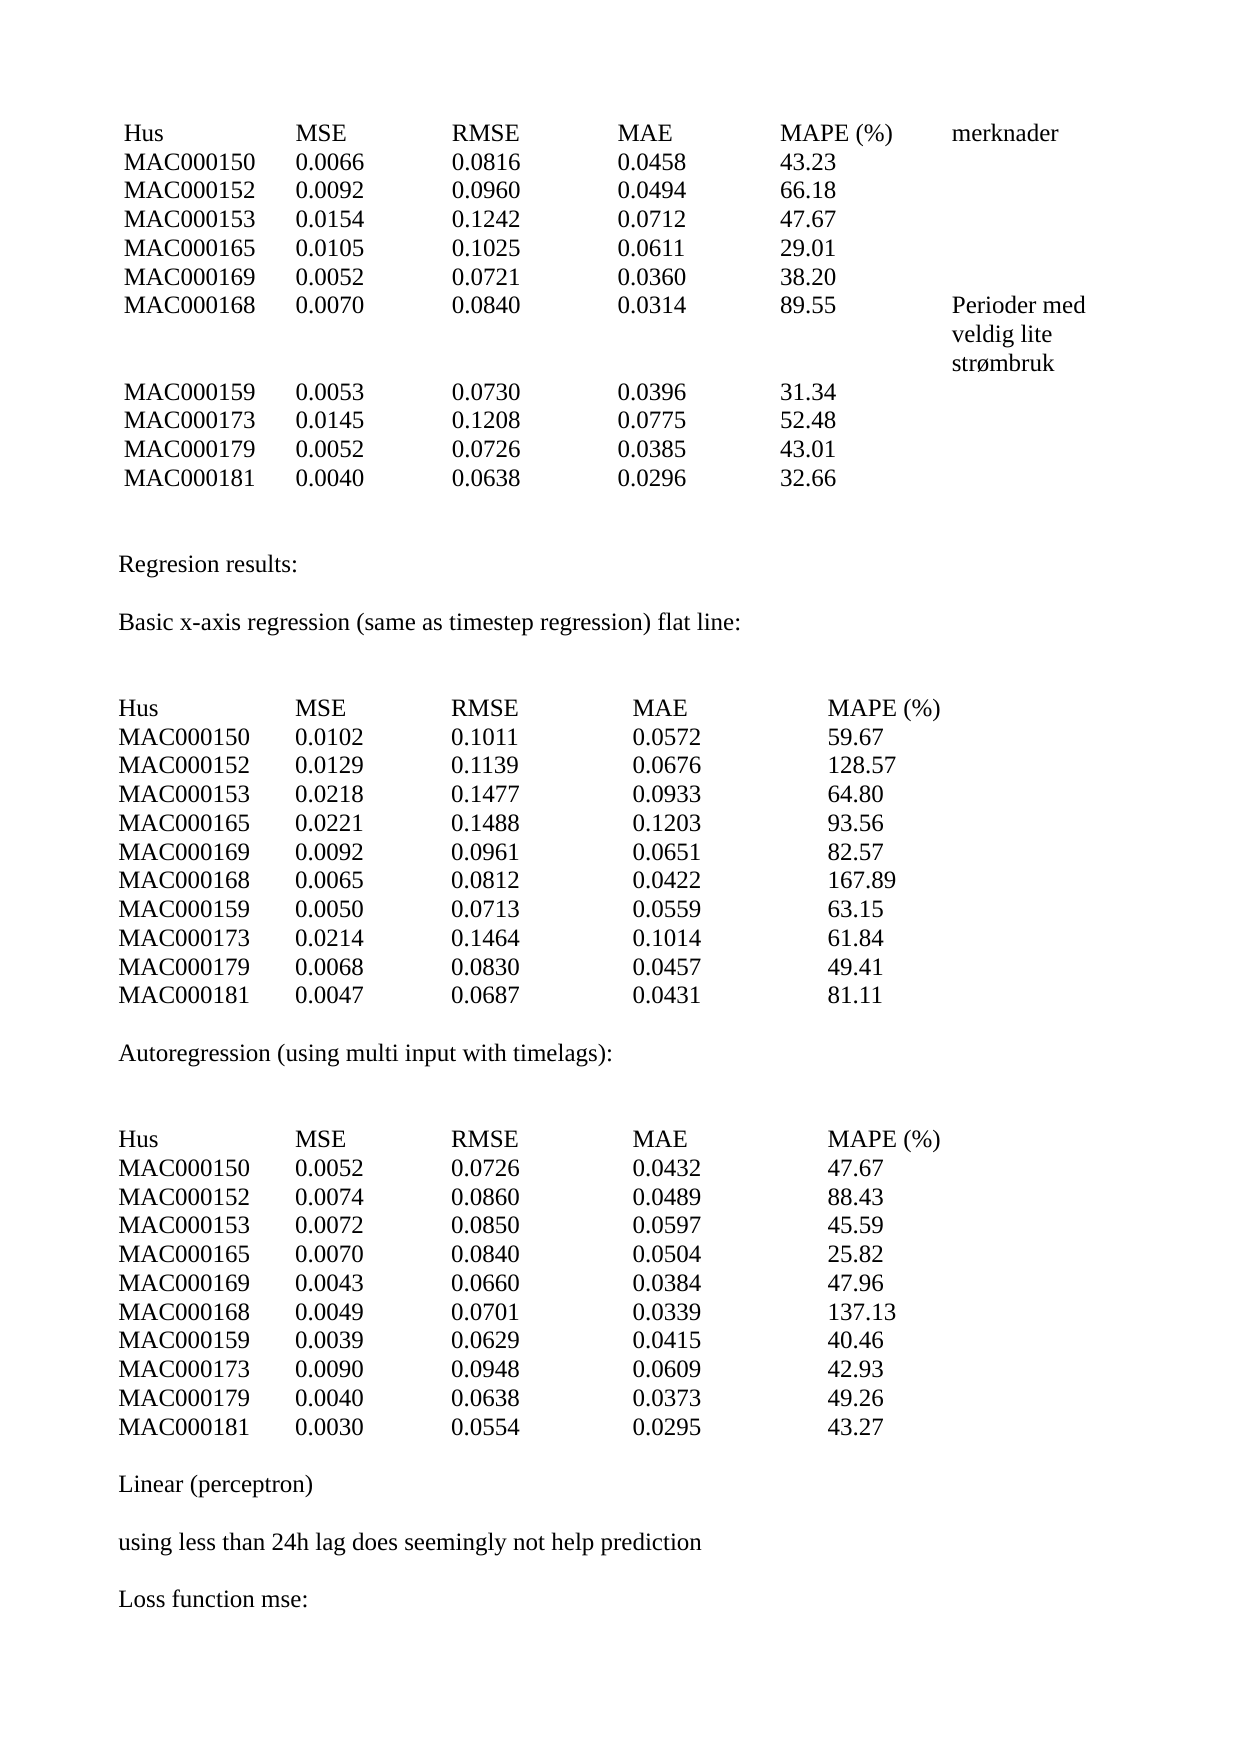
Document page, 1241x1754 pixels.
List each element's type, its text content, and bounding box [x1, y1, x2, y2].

table_cell 89.55 [780, 291, 952, 377]
table_cell [952, 434, 1123, 463]
table_cell 40.46 [828, 1326, 998, 1354]
table_cell MAC000165 [118, 1239, 295, 1268]
table_cell 0.0638 [451, 1383, 632, 1412]
table_cell 0.0090 [295, 1354, 451, 1383]
table_cell Perioder med veldig lite strømbruk [952, 291, 1123, 377]
table_header Hus [124, 118, 295, 147]
table_cell 0.0812 [451, 866, 632, 894]
table_cell 0.0458 [617, 147, 780, 176]
table_cell 0.0043 [295, 1268, 451, 1297]
table_cell 0.0651 [632, 837, 827, 866]
text Linear (perceptron) [118, 1469, 1122, 1498]
table_cell 0.1025 [452, 233, 617, 262]
table_cell 0.0840 [452, 291, 617, 377]
table_cell 0.1139 [451, 751, 632, 779]
table_cell 0.0415 [632, 1326, 827, 1354]
table_cell 0.0092 [295, 176, 452, 204]
table_cell 0.0105 [295, 233, 452, 262]
table_cell 0.1464 [451, 923, 632, 952]
table_cell 31.34 [780, 377, 952, 406]
table_cell 0.0432 [632, 1153, 827, 1182]
table_cell 0.0047 [295, 981, 451, 1009]
table_cell 0.0638 [452, 463, 617, 492]
table_header MAE [632, 693, 827, 722]
table_cell MAC000181 [118, 981, 295, 1009]
table_cell MAC000179 [118, 952, 295, 981]
table_cell 88.43 [828, 1182, 998, 1211]
table_cell 167.89 [828, 866, 998, 894]
table_header MAE [617, 118, 780, 147]
table_cell 93.56 [828, 808, 998, 837]
table_cell 0.0065 [295, 866, 451, 894]
table_cell 0.0102 [295, 722, 451, 751]
table_cell 0.0030 [295, 1412, 451, 1441]
table_cell [952, 176, 1123, 204]
table_cell 0.0572 [632, 722, 827, 751]
table_cell 0.0726 [452, 434, 617, 463]
table_cell MAC000150 [118, 722, 295, 751]
table_cell 0.0494 [617, 176, 780, 204]
table_cell 0.0373 [632, 1383, 827, 1412]
table_cell MAC000169 [118, 1268, 295, 1297]
table_cell 0.0296 [617, 463, 780, 492]
table_cell 0.0068 [295, 952, 451, 981]
table_header MSE [295, 1124, 451, 1153]
table_cell MAC000169 [124, 262, 295, 291]
table_cell 0.0676 [632, 751, 827, 779]
table_cell MAC000179 [118, 1383, 295, 1412]
table_cell 0.0049 [295, 1297, 451, 1326]
table_cell 0.0074 [295, 1182, 451, 1211]
table_cell 0.1477 [451, 779, 632, 808]
table_cell MAC000153 [124, 204, 295, 233]
table_cell 47.67 [828, 1153, 998, 1182]
table_cell 32.66 [780, 463, 952, 492]
table_cell 0.0660 [451, 1268, 632, 1297]
table_cell 63.15 [828, 894, 998, 923]
table_cell 0.0489 [632, 1182, 827, 1211]
table_cell MAC000153 [118, 1211, 295, 1239]
table_cell 0.0070 [295, 291, 452, 377]
table_header MAPE (%) [828, 1124, 998, 1153]
table_cell MAC000159 [118, 1326, 295, 1354]
table_cell 0.1203 [632, 808, 827, 837]
table_cell 0.1208 [452, 406, 617, 434]
table_cell MAC000168 [118, 866, 295, 894]
table_cell MAC000179 [124, 434, 295, 463]
table_cell 42.93 [828, 1354, 998, 1383]
table_cell 0.0554 [451, 1412, 632, 1441]
table_cell 0.1488 [451, 808, 632, 837]
text Autoregression (using multi input with timelags): [118, 1038, 1122, 1067]
table_cell 0.0948 [451, 1354, 632, 1383]
table_cell 0.0504 [632, 1239, 827, 1268]
table_cell MAC000150 [124, 147, 295, 176]
table_cell 0.0701 [451, 1297, 632, 1326]
table_cell MAC000168 [124, 291, 295, 377]
table_cell MAC000165 [124, 233, 295, 262]
table_cell 0.0961 [451, 837, 632, 866]
table_header MAE [632, 1124, 827, 1153]
table_cell 29.01 [780, 233, 952, 262]
table_cell [952, 233, 1123, 262]
table_cell 59.67 [828, 722, 998, 751]
table_cell 0.0960 [452, 176, 617, 204]
table_cell MAC000152 [118, 751, 295, 779]
table_cell 0.0145 [295, 406, 452, 434]
table_cell 45.59 [828, 1211, 998, 1239]
table_cell 0.0052 [295, 434, 452, 463]
table_cell 0.0860 [451, 1182, 632, 1211]
table_cell MAC000169 [118, 837, 295, 866]
table_cell 81.11 [828, 981, 998, 1009]
text Regresion results: [118, 549, 1122, 578]
table_cell MAC000152 [124, 176, 295, 204]
table_cell 0.0840 [451, 1239, 632, 1268]
table_cell 0.0360 [617, 262, 780, 291]
table_cell 0.0611 [617, 233, 780, 262]
table_header MSE [295, 118, 452, 147]
table_cell 66.18 [780, 176, 952, 204]
table_cell 0.0816 [452, 147, 617, 176]
table_cell MAC000159 [118, 894, 295, 923]
table_cell 0.0712 [617, 204, 780, 233]
table_cell 0.0314 [617, 291, 780, 377]
table_cell 0.1242 [452, 204, 617, 233]
table_cell MAC000165 [118, 808, 295, 837]
table_cell 0.0040 [295, 1383, 451, 1412]
table_cell 47.96 [828, 1268, 998, 1297]
text Basic x-axis regression (same as timestep regression) flat line: [118, 607, 1122, 636]
table_cell 43.23 [780, 147, 952, 176]
table_cell 0.0384 [632, 1268, 827, 1297]
table_header RMSE [452, 118, 617, 147]
table_cell 0.0830 [451, 952, 632, 981]
table_cell 52.48 [780, 406, 952, 434]
table_cell [952, 406, 1123, 434]
table_cell 0.1014 [632, 923, 827, 952]
table_cell MAC000150 [118, 1153, 295, 1182]
table_header Hus [118, 693, 295, 722]
table_cell 0.0730 [452, 377, 617, 406]
table_cell MAC000181 [118, 1412, 295, 1441]
table_cell 0.0053 [295, 377, 452, 406]
table_cell 0.0629 [451, 1326, 632, 1354]
table_cell MAC000173 [118, 923, 295, 952]
table_header MAPE (%) [828, 693, 998, 722]
table_cell [952, 377, 1123, 406]
table_cell 0.0052 [295, 1153, 451, 1182]
table_cell 0.0933 [632, 779, 827, 808]
table_cell 0.0726 [451, 1153, 632, 1182]
table_cell 0.0775 [617, 406, 780, 434]
table_cell 0.0092 [295, 837, 451, 866]
table_cell [952, 147, 1123, 176]
table_cell 0.0072 [295, 1211, 451, 1239]
table_cell 0.0721 [452, 262, 617, 291]
table_cell [952, 463, 1123, 492]
table_header MSE [295, 693, 451, 722]
table_cell 0.0218 [295, 779, 451, 808]
table_cell 0.0154 [295, 204, 452, 233]
table_cell 0.0221 [295, 808, 451, 837]
table_cell 64.80 [828, 779, 998, 808]
table_cell 0.0597 [632, 1211, 827, 1239]
table_cell 0.0422 [632, 866, 827, 894]
table_cell MAC000173 [124, 406, 295, 434]
table_cell [952, 262, 1123, 291]
table_header Hus [118, 1124, 295, 1153]
table_cell 0.0129 [295, 751, 451, 779]
table_cell 0.0052 [295, 262, 452, 291]
table_header MAPE (%) [780, 118, 952, 147]
table_cell MAC000181 [124, 463, 295, 492]
table_cell 0.0339 [632, 1297, 827, 1326]
table_cell 43.27 [828, 1412, 998, 1441]
table_cell 0.0850 [451, 1211, 632, 1239]
table_cell 61.84 [828, 923, 998, 952]
table_cell 0.0050 [295, 894, 451, 923]
table_cell 0.0457 [632, 952, 827, 981]
table_cell 0.0559 [632, 894, 827, 923]
table_cell MAC000153 [118, 779, 295, 808]
table_cell 38.20 [780, 262, 952, 291]
table_cell MAC000168 [118, 1297, 295, 1326]
table_cell 0.0385 [617, 434, 780, 463]
table_cell 0.0609 [632, 1354, 827, 1383]
table_cell 0.0070 [295, 1239, 451, 1268]
table_cell [952, 204, 1123, 233]
table_cell 0.0295 [632, 1412, 827, 1441]
table_cell 47.67 [780, 204, 952, 233]
table_cell MAC000152 [118, 1182, 295, 1211]
table_cell 0.0713 [451, 894, 632, 923]
table_cell 0.0687 [451, 981, 632, 1009]
table_cell 137.13 [828, 1297, 998, 1326]
table_header RMSE [451, 693, 632, 722]
table_cell 43.01 [780, 434, 952, 463]
table_cell 25.82 [828, 1239, 998, 1268]
table_cell 49.41 [828, 952, 998, 981]
table_cell 0.0040 [295, 463, 452, 492]
table_cell 49.26 [828, 1383, 998, 1412]
table_cell 0.0396 [617, 377, 780, 406]
text using less than 24h lag does seemingly not help prediction [118, 1527, 1122, 1556]
table_cell 0.1011 [451, 722, 632, 751]
table_header merknader [952, 118, 1123, 147]
table_cell 0.0066 [295, 147, 452, 176]
text Loss function mse: [118, 1584, 1122, 1613]
table_header RMSE [451, 1124, 632, 1153]
table_cell 82.57 [828, 837, 998, 866]
table_cell 0.0214 [295, 923, 451, 952]
table_cell 0.0039 [295, 1326, 451, 1354]
table_cell 128.57 [828, 751, 998, 779]
table_cell MAC000159 [124, 377, 295, 406]
table_cell MAC000173 [118, 1354, 295, 1383]
table_cell 0.0431 [632, 981, 827, 1009]
